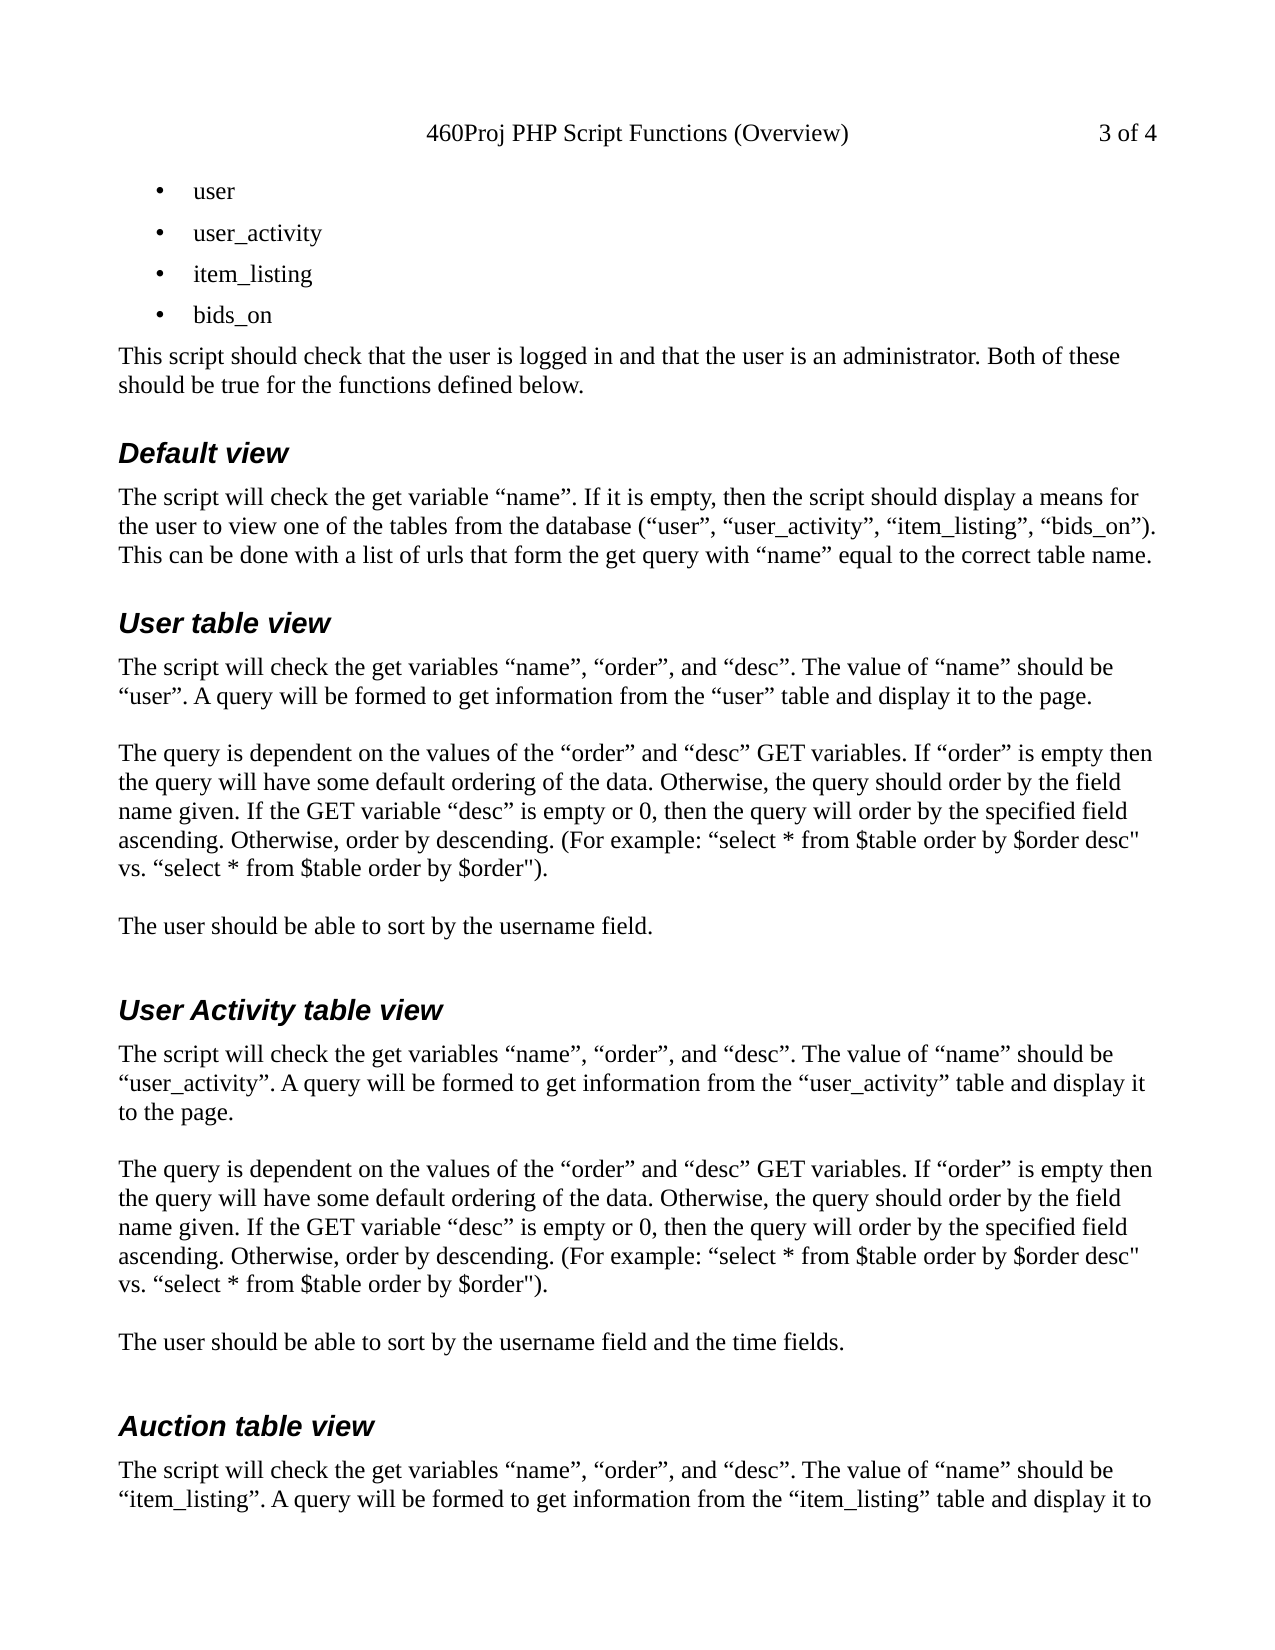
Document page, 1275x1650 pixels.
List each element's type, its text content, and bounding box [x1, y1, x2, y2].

subtitle User table view [118, 606, 1157, 640]
subtitle User Activity table view [118, 993, 1157, 1027]
text The script will check the get variables “name”, “order”, and “desc”. The value of “name” should be “user_activity”. A query will be formed to get information from the “user_activity” table and display it to the page. [118, 1039, 1157, 1126]
list user [156, 176, 1157, 205]
subtitle Auction table view [118, 1409, 1157, 1443]
text The script will check the get variables “name”, “order”, and “desc”. The value of “name” should be “item_listing”. A query will be formed to get information from the “item_listing” table and display it to [118, 1456, 1157, 1513]
text The script will check the get variable “name”. If it is empty, then the script should display a means for the user to view one of the tables from the database (“user”, “user_activity”, “item_listing”, “bids_on”). This can be done with a list of urls that form the get query with “name” equal to the correct table name. [118, 482, 1157, 569]
text The query is dependent on the values of the “order” and “desc” GET variables. If “order” is empty then the query will have some default ordering of the data. Otherwise, the query should order by the field name given. If the GET variable “desc” is empty or 0, then the query will order by the specified field ascending. Otherwise, order by descending. (For example: “select * from $table order by $order desc" vs. “select * from $table order by $order"). [118, 738, 1157, 882]
subtitle Default view [118, 436, 1157, 470]
text This script should check that the user is logged in and that the user is an administrator. Both of these should be true for the functions defined below. [118, 341, 1157, 399]
text The query is dependent on the values of the “order” and “desc” GET variables. If “order” is empty then the query will have some default ordering of the data. Otherwise, the query should order by the field name given. If the GET variable “desc” is empty or 0, then the query will order by the specified field ascending. Otherwise, order by descending. (For example: “select * from $table order by $order desc" vs. “select * from $table order by $order"). [118, 1154, 1157, 1298]
list user_activity [156, 218, 1157, 246]
text The user should be able to sort by the username field. [118, 911, 1157, 940]
list item_listing [156, 259, 1157, 288]
list bids_on [156, 300, 1157, 329]
text The user should be able to sort by the username field and the time fields. [118, 1327, 1157, 1356]
text The script will check the get variables “name”, “order”, and “desc”. The value of “name” should be “user”. A query will be formed to get information from the “user” table and display it to the page. [118, 652, 1157, 710]
